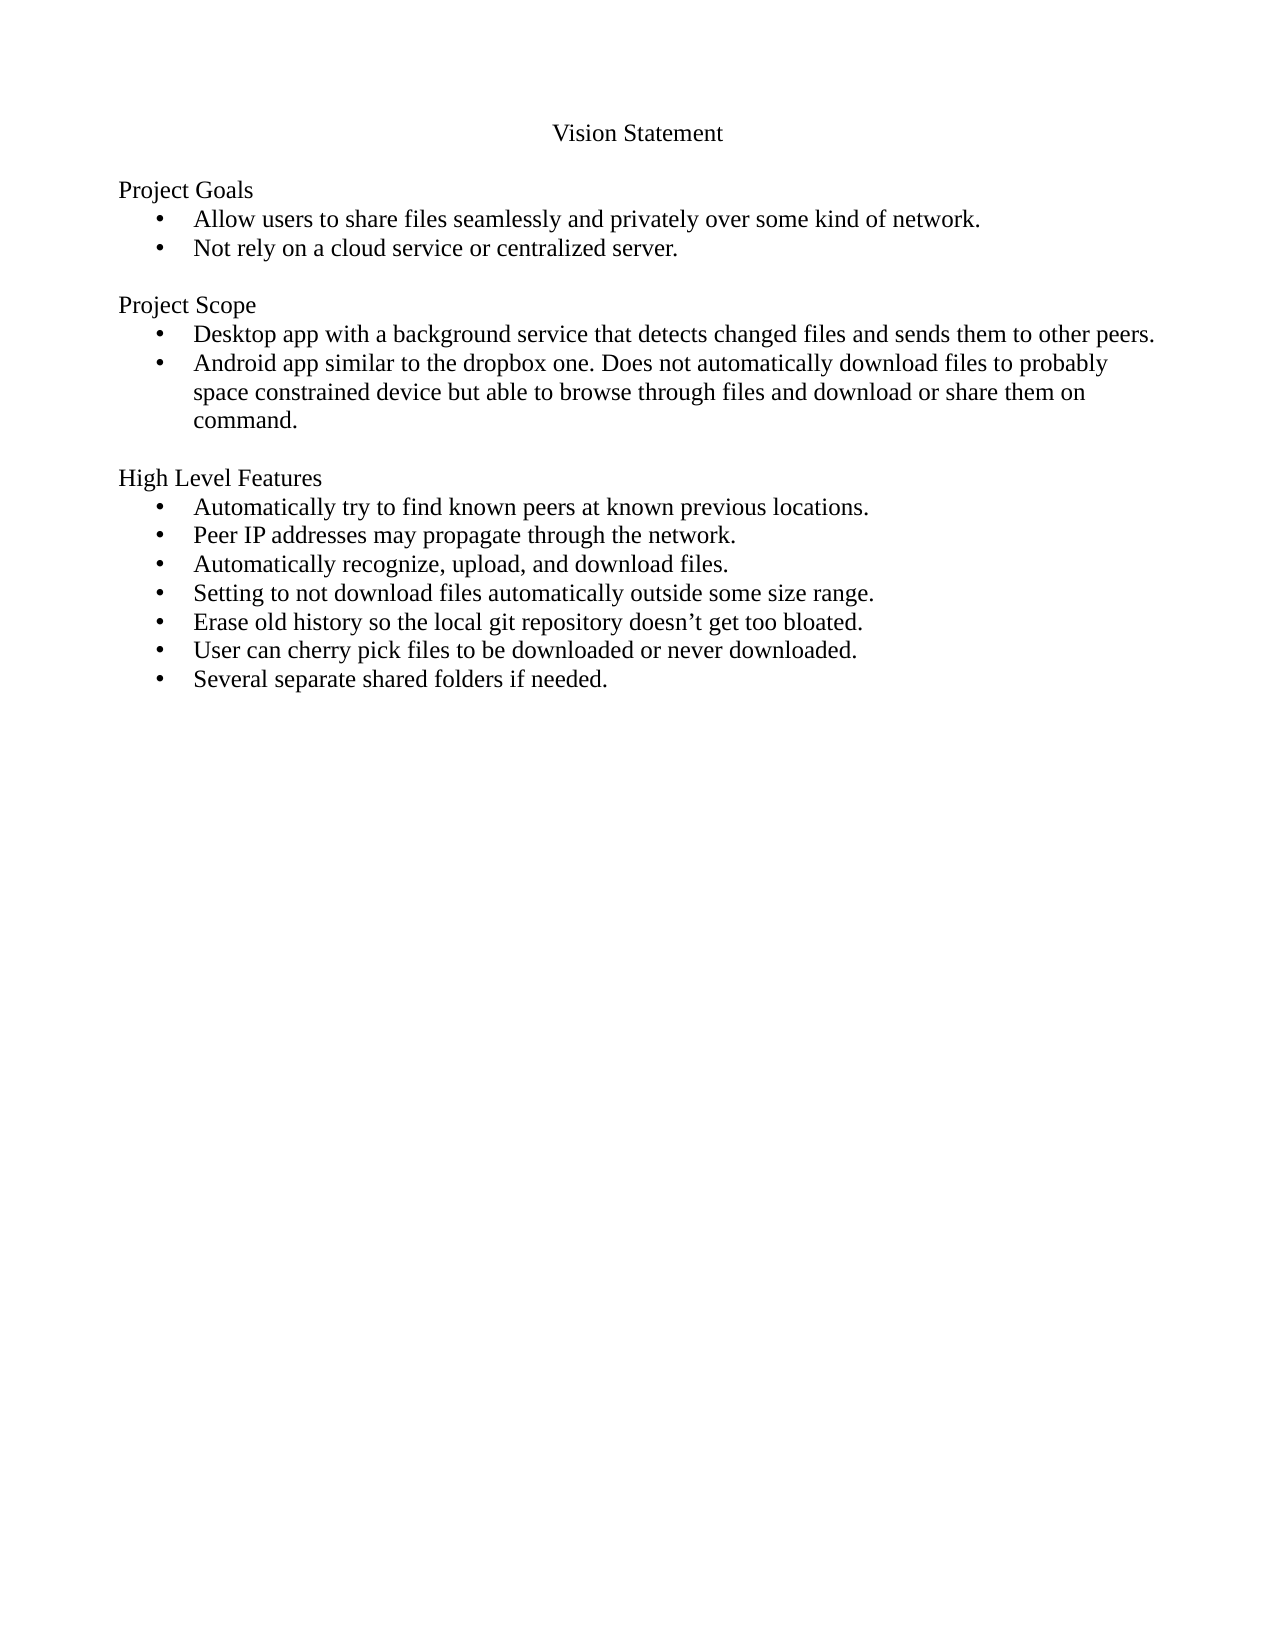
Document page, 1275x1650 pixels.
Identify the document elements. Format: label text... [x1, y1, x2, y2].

text Project Scope [118, 291, 1157, 319]
list Peer IP addresses may propagate through the network. [156, 521, 1157, 549]
list Setting to not download files automatically outside some size range. [156, 578, 1157, 607]
list Several separate shared folders if needed. [156, 664, 1157, 693]
list User can cherry pick files to be downloaded or never downloaded. [156, 636, 1157, 664]
list Desktop app with a background service that detects changed files and sends them to other peers. [156, 319, 1157, 348]
text High Level Features [118, 463, 1157, 492]
list Android app similar to the dropbox one. Does not automatically download files to probably space constrained device but able to browse through files and download or share them on command. [156, 348, 1157, 434]
text Vision Statement [118, 118, 1157, 147]
list Not rely on a cloud service or centralized server. [156, 233, 1157, 262]
list Automatically try to find known peers at known previous locations. [156, 492, 1157, 521]
list Automatically recognize, upload, and download files. [156, 549, 1157, 578]
text Project Goals [118, 176, 1157, 204]
list Erase old history so the local git repository doesn’t get too bloated. [156, 607, 1157, 636]
list Allow users to share files seamlessly and privately over some kind of network. [156, 204, 1157, 233]
